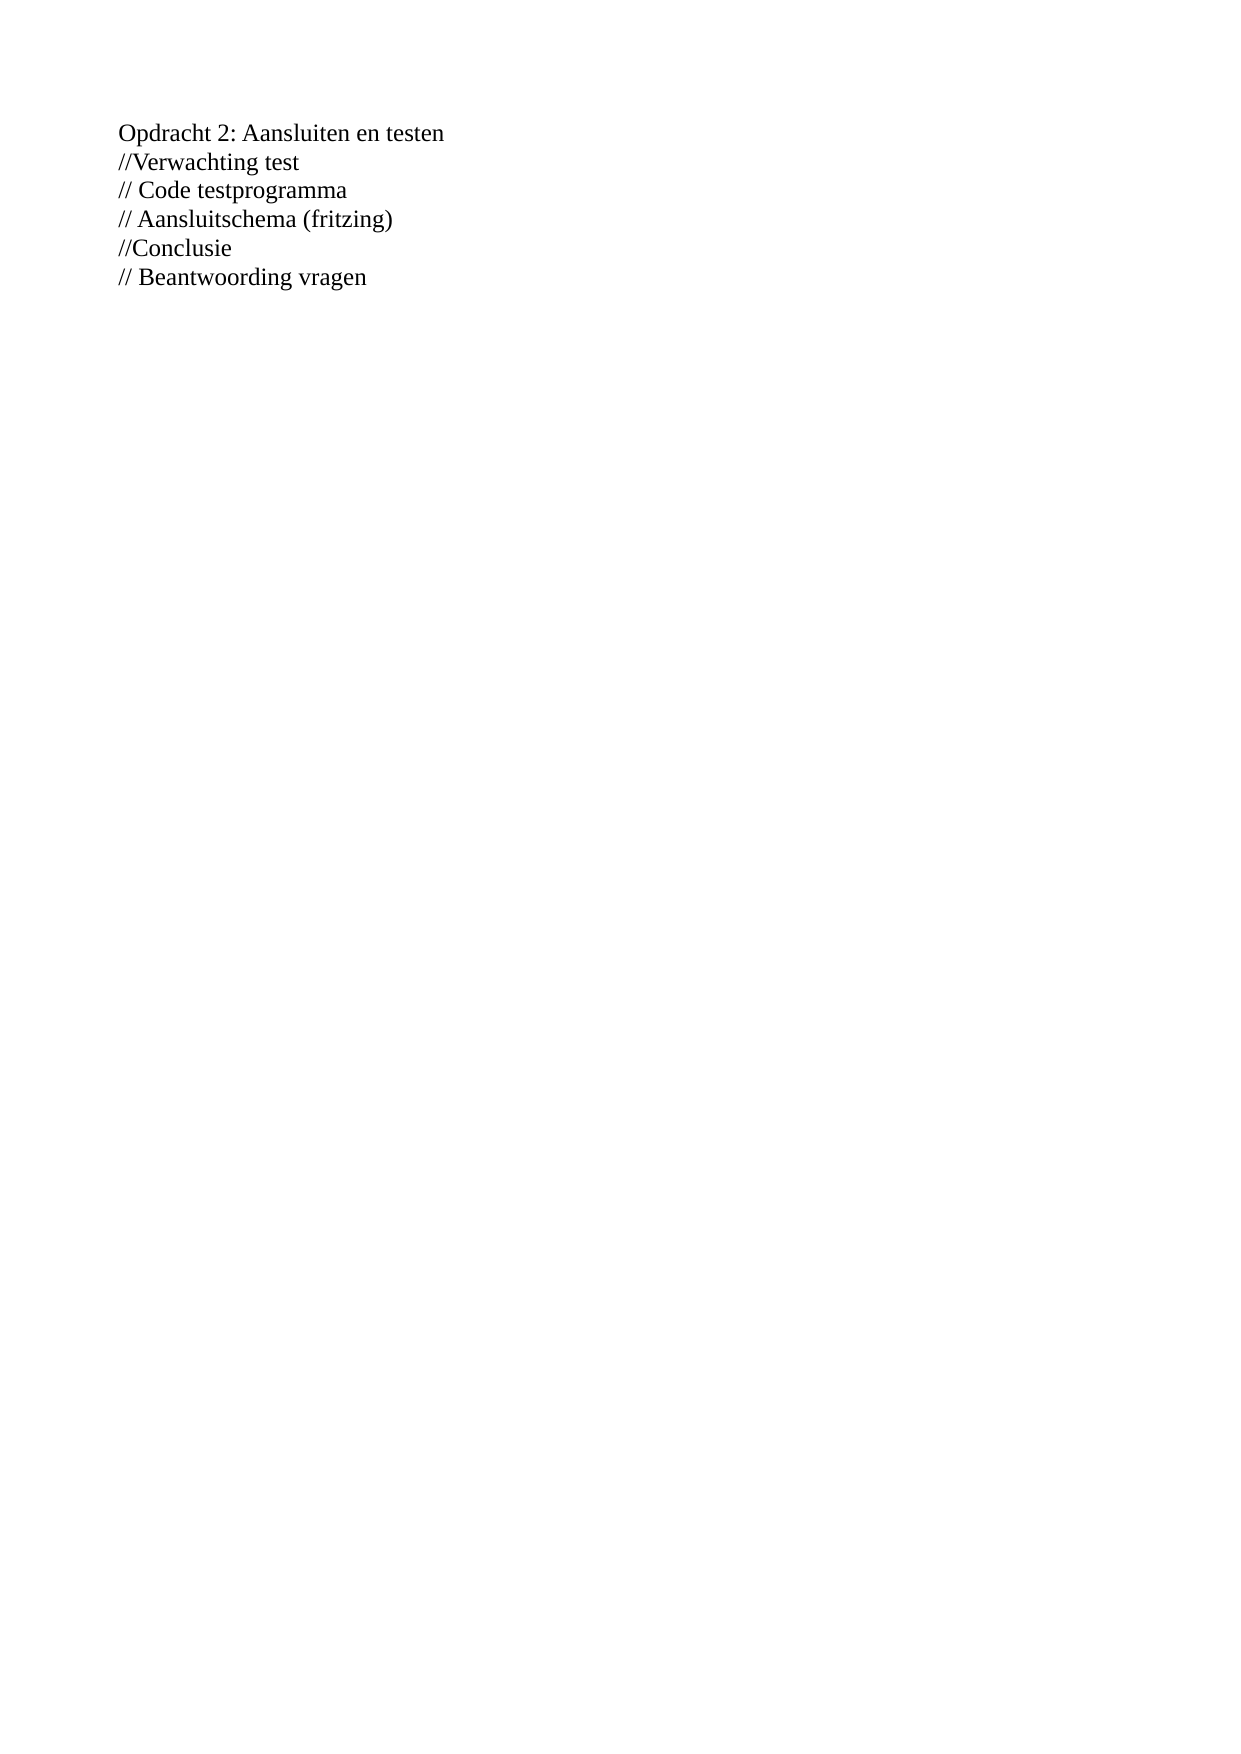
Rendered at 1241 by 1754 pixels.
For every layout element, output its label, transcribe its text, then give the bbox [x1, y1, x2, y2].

text Opdracht 2: Aansluiten en testen [118, 118, 1122, 147]
text //Conclusie [118, 233, 1122, 262]
text // Beantwoording vragen [118, 262, 1122, 291]
text // Code testprogramma [118, 176, 1122, 204]
text //Verwachting test [118, 147, 1122, 176]
text // Aansluitschema (fritzing) [118, 204, 1122, 233]
